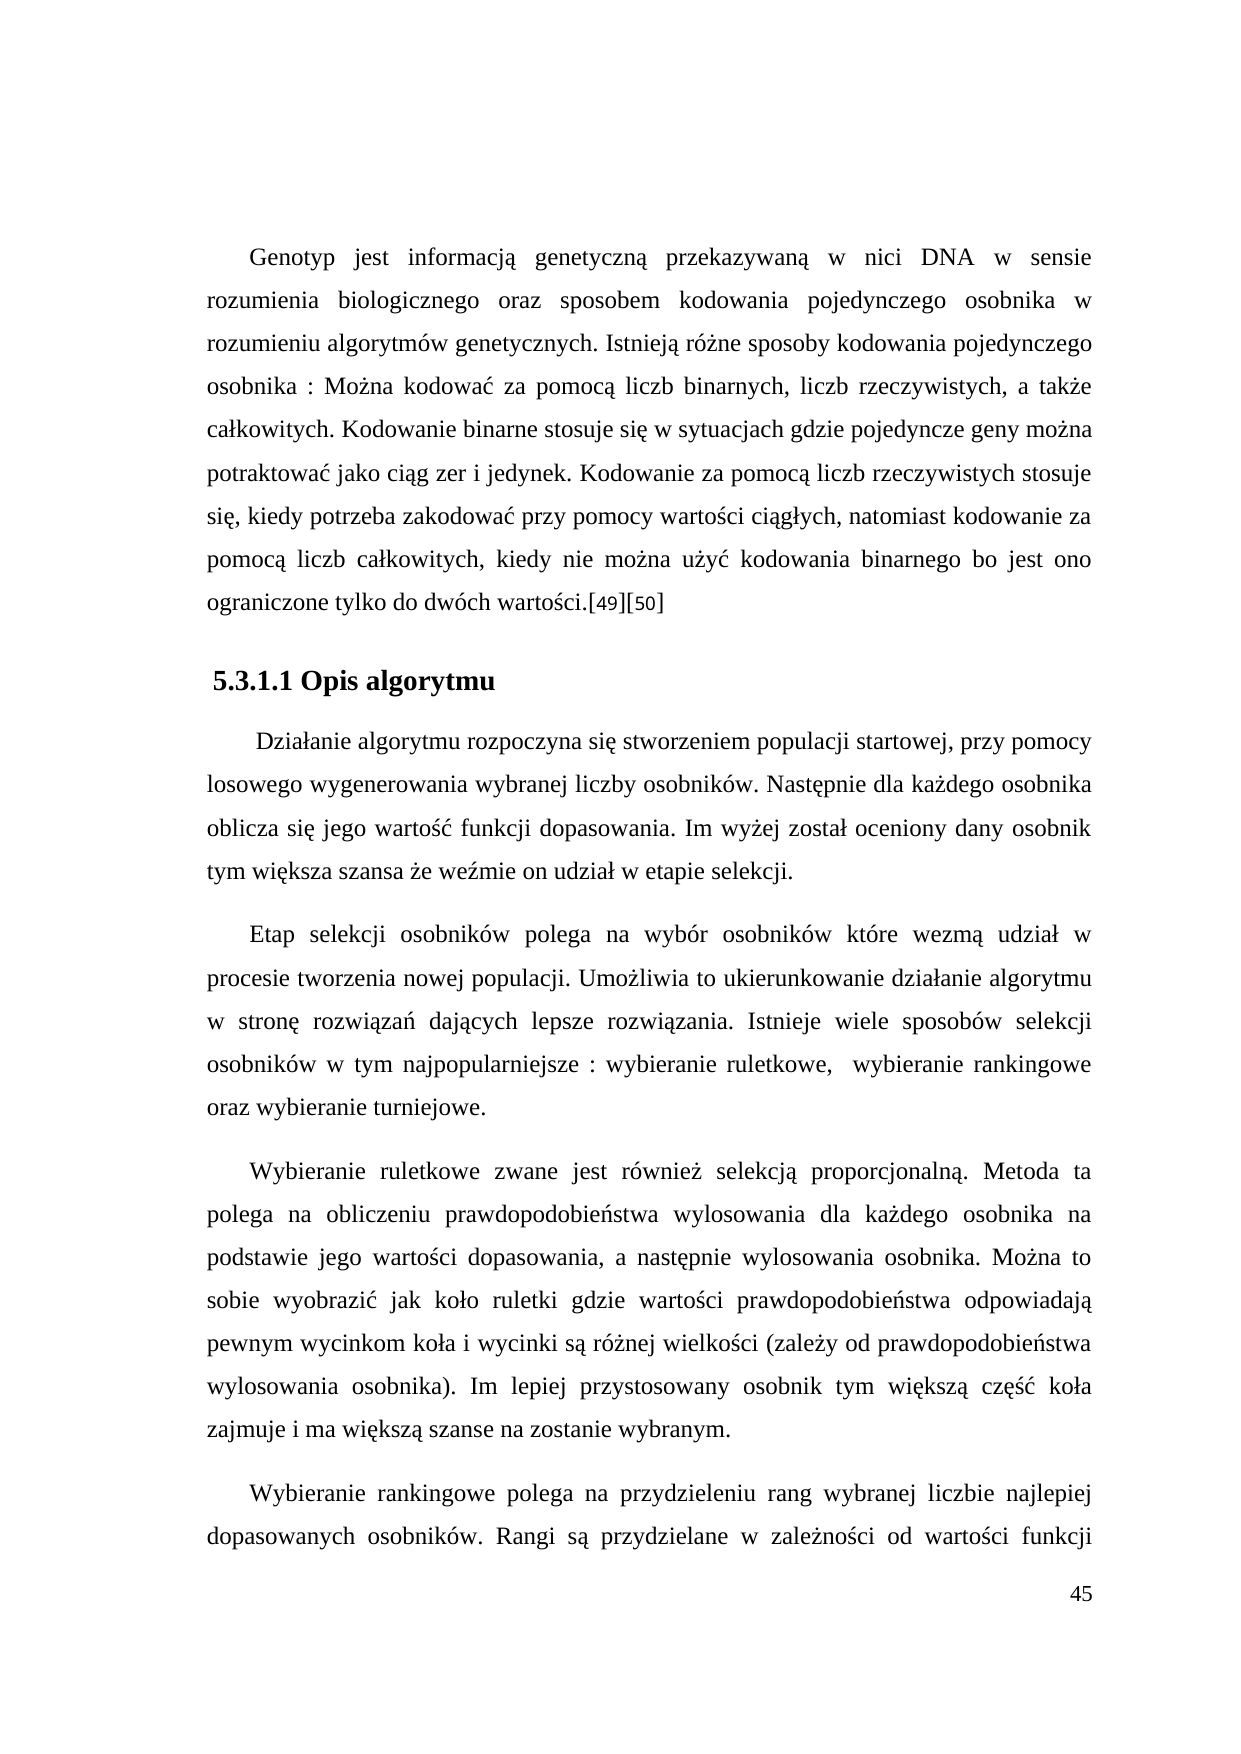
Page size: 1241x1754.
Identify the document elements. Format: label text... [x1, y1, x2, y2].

text Wybieranie rankingowe polega na przydzieleniu rang wybranej liczbie najlepiej dopasowanych osobników. Rangi są przydzielane w zależności od wartości funkcji [207, 1478, 1093, 1550]
subtitle 5.3.1.1 Opis algorytmu [213, 663, 1093, 697]
text Wybieranie ruletkowe zwane jest również selekcją proporcjonalną. Metoda ta polega na obliczeniu prawdopodobieństwa wylosowania dla każdego osobnika na podstawie jego wartości dopasowania, a następnie wylosowania osobnika. Można to sobie wyobrazić jak koło ruletki gdzie wartości prawdopodobieństwa odpowiadają pewnym wycinkom koła i wycinki są różnej wielkości (zależy od prawdopodobieństwa wylosowania osobnika). Im lepiej przystosowany osobnik tym większą część koła zajmuje i ma większą szanse na zostanie wybranym. [207, 1156, 1093, 1443]
text Działanie algorytmu rozpoczyna się stworzeniem populacji startowej, przy pomocy losowego wygenerowania wybranej liczby osobników. Następnie dla każdego osobnika oblicza się jego wartość funkcji dopasowania. Im wyżej został oceniony dany osobnik tym większa szansa że weźmie on udział w etapie selekcji. [207, 726, 1093, 884]
text Genotyp jest informacją genetyczną przekazywaną w nici DNA w sensie rozumienia biologicznego oraz sposobem kodowania pojedynczego osobnika w rozumieniu algorytmów genetycznych. Istnieją różne sposoby kodowania pojedynczego osobnika : Można kodować za pomocą liczb binarnych, liczb rzeczywistych, a także całkowitych. Kodowanie binarne stosuje się w sytuacjach gdzie pojedyncze geny można potraktować jako ciąg zer i jedynek. Kodowanie za pomocą liczb rzeczywistych stosuje się, kiedy potrzeba zakodować przy pomocy wartości ciągłych, natomiast kodowanie za pomocą liczb całkowitych, kiedy nie można użyć kodowania binarnego bo jest ono ograniczone tylko do dwóch wartości.[][] [207, 242, 1093, 616]
text Etap selekcji osobników polega na wybór osobników które wezmą udział w procesie tworzenia nowej populacji. Umożliwia to ukierunkowanie działanie algorytmu w stronę rozwiązań dających lepsze rozwiązania. Istnieje wiele sposobów selekcji osobników w tym najpopularniejsze : wybieranie ruletkowe, wybieranie rankingowe oraz wybieranie turniejowe. [207, 919, 1093, 1121]
